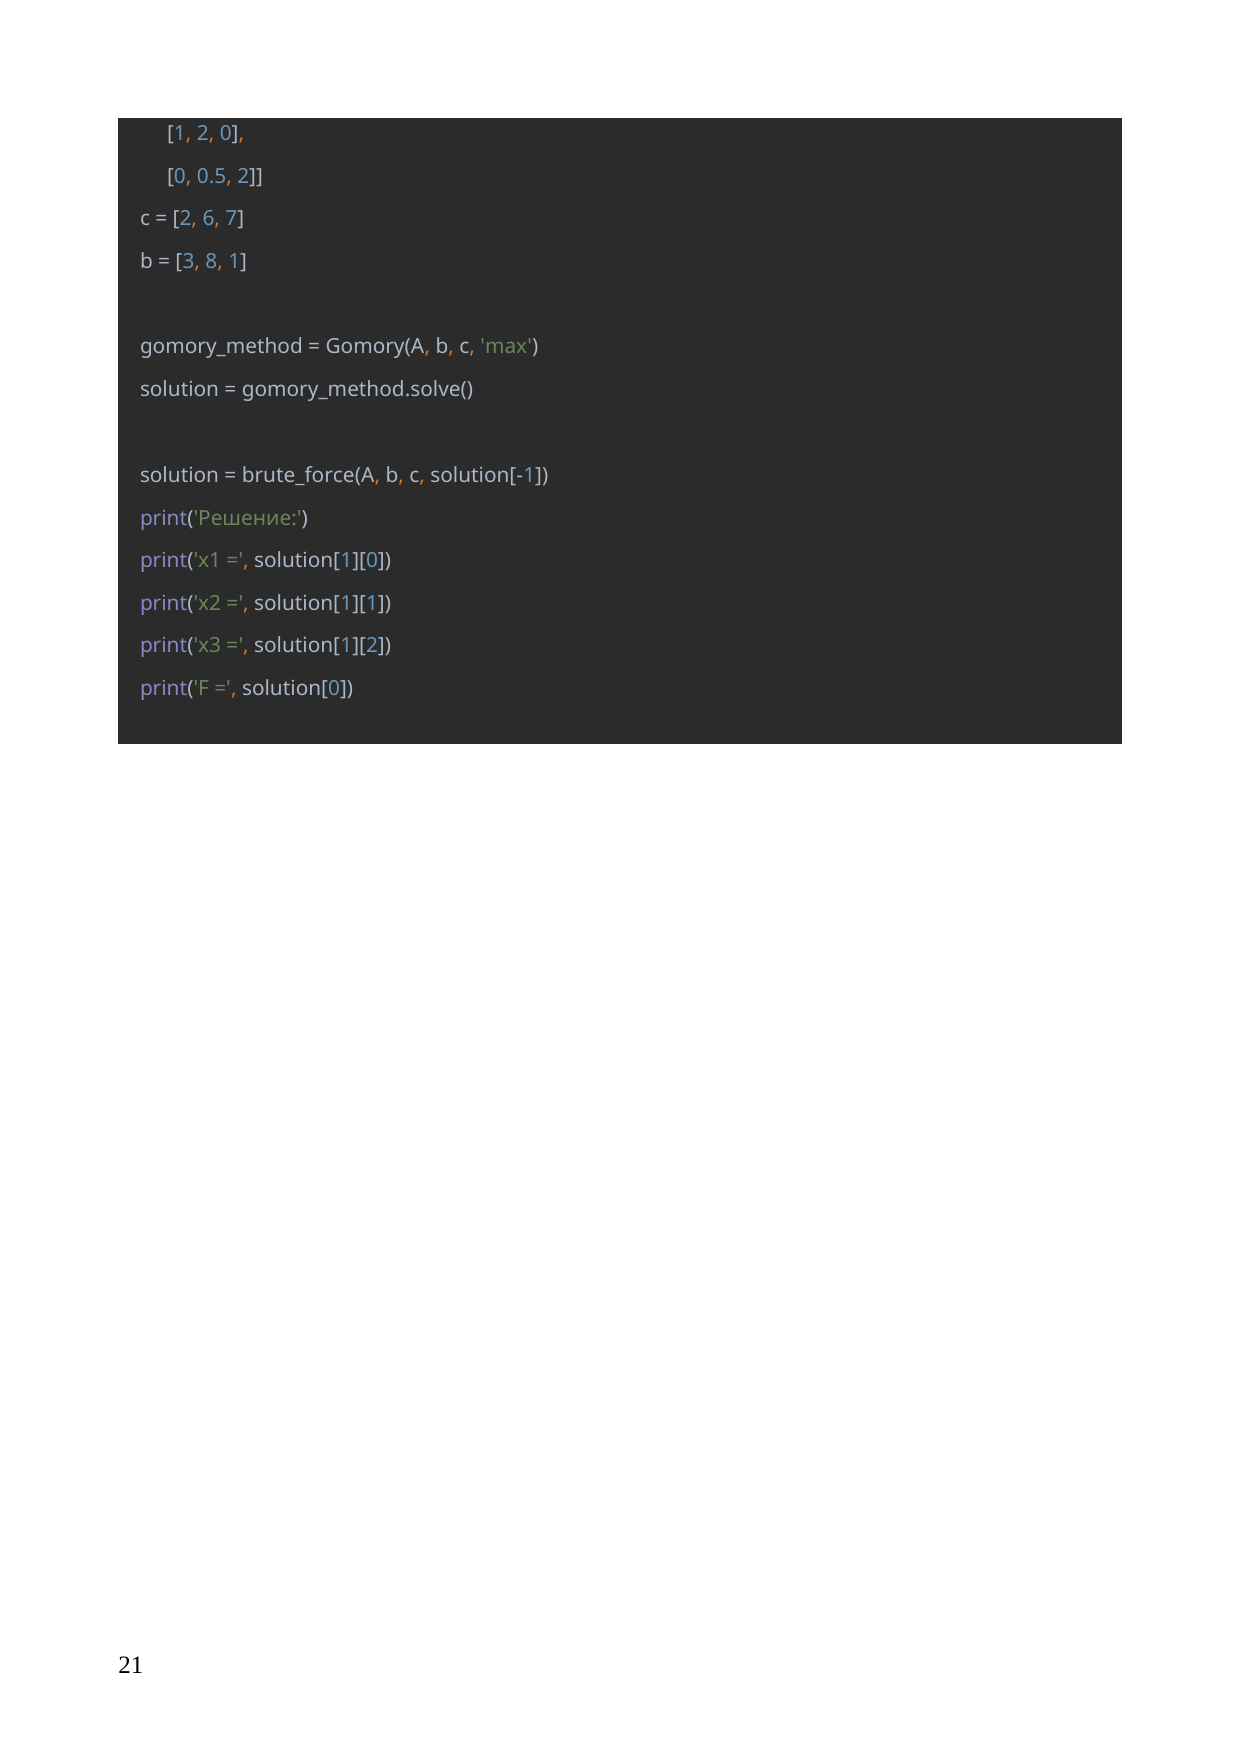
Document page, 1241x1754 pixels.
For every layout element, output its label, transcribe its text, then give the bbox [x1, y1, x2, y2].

text [1, 2, 0], [0, 0.5, 2]] c = [2, 6, 7] b = [3, 8, 1] gomory_method = Gomory(A, b, c, 'max') solution = gomory_method.solve() solution = brute_force(A, b, c, solution[-1]) print('Решение:') print('x1 =', solution[1][0]) print('x2 =', solution[1][1]) print('x3 =', solution[1][2]) print('F =', solution[0]) [118, 118, 1122, 744]
